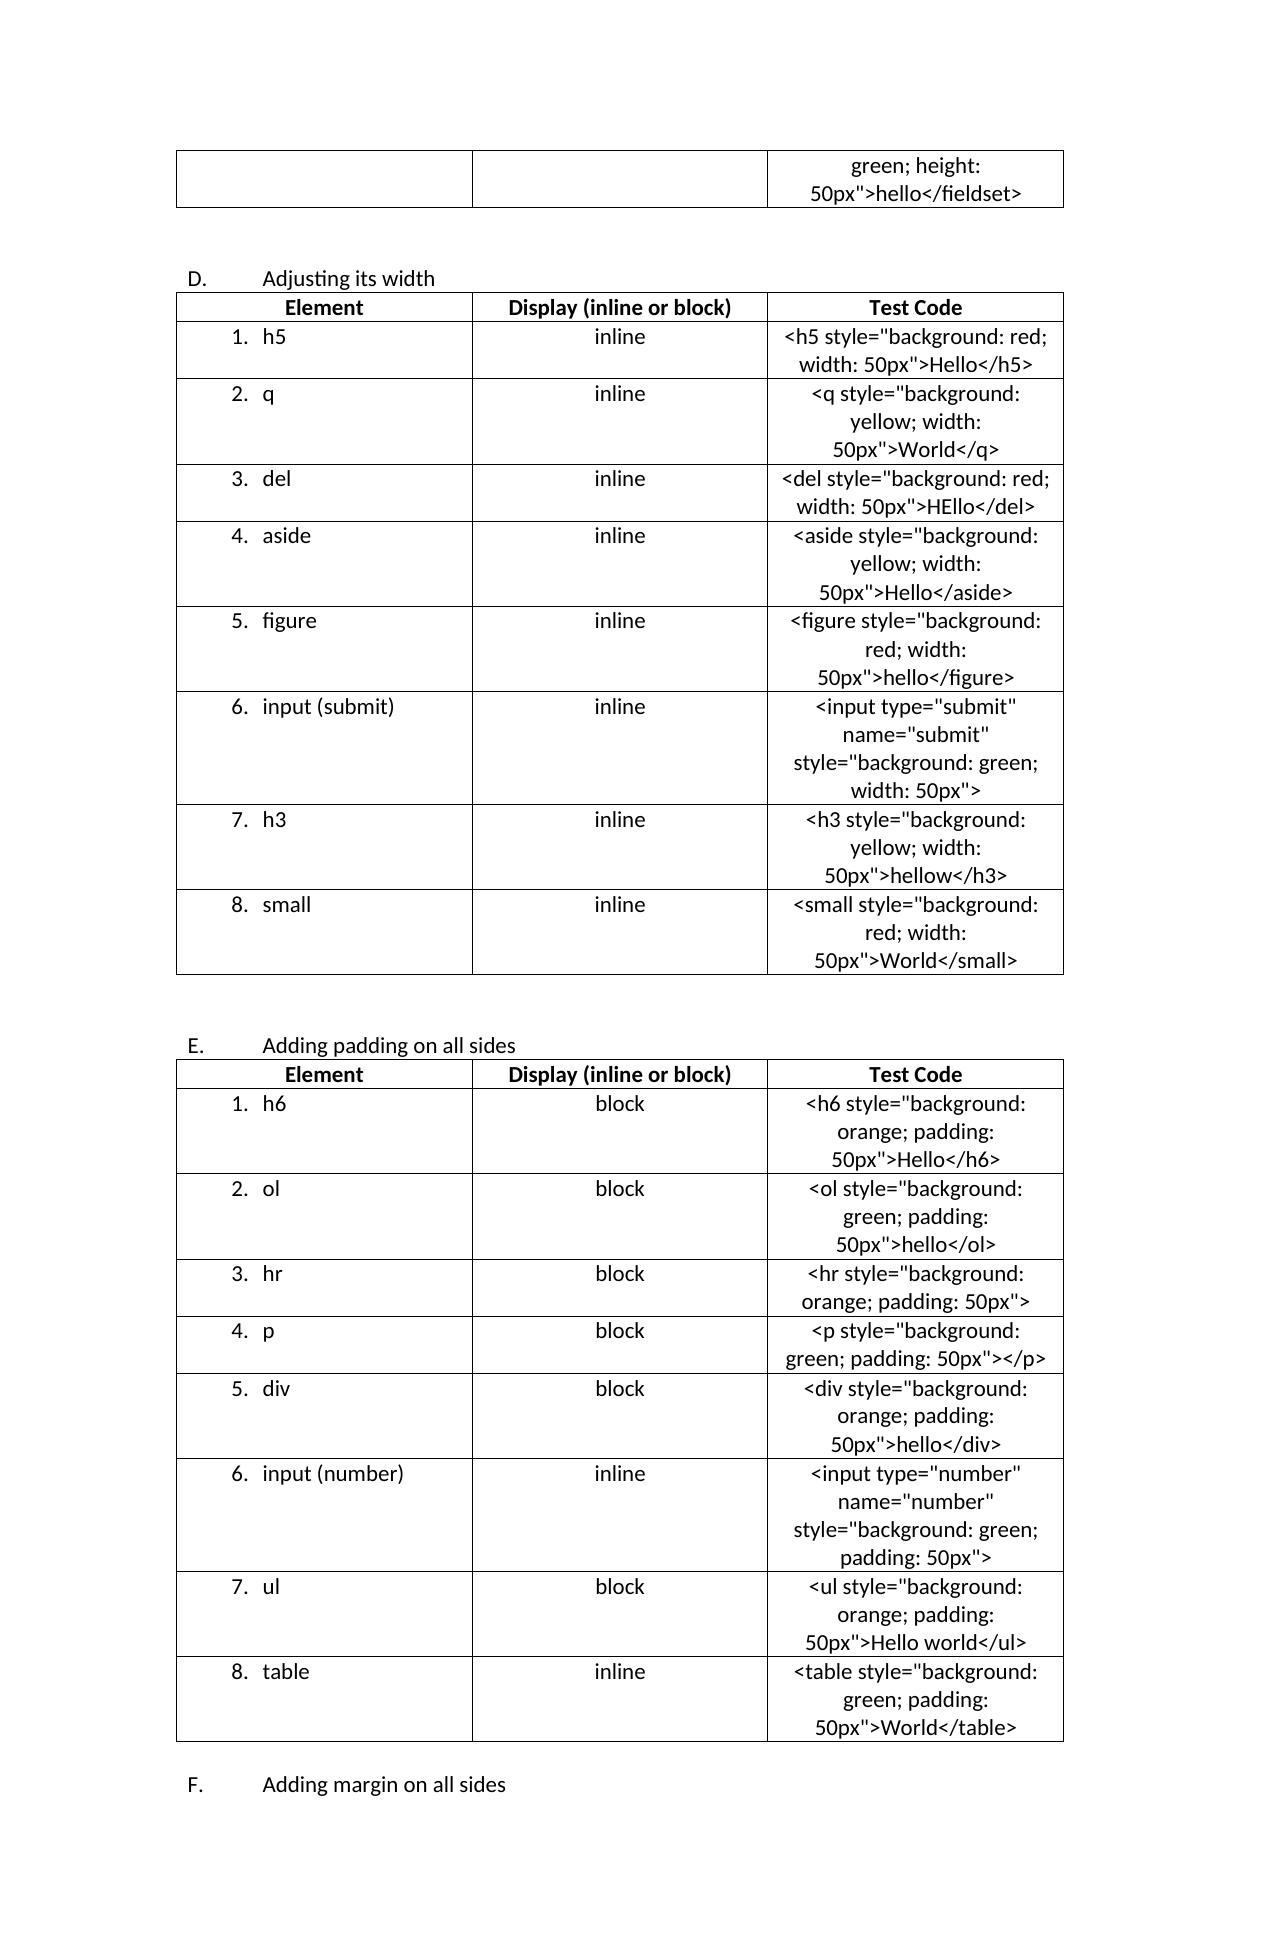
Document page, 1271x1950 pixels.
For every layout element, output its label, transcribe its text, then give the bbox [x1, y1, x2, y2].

table_header Test Code [768, 1060, 779, 1088]
table_cell inline [473, 522, 767, 606]
table_cell fieldset [177, 151, 472, 207]
list Adding padding on all sides [187, 1031, 1083, 1059]
table_cell hr [177, 1260, 472, 1316]
table_cell inline [473, 890, 767, 974]
table_header Element [461, 293, 472, 321]
table_cell input (submit) [177, 692, 472, 804]
table_header Test Code [1053, 1060, 1063, 1088]
table_cell block [473, 1317, 767, 1373]
table_cell p [177, 1317, 472, 1373]
table_cell block [473, 1260, 767, 1316]
table_cell aside [177, 522, 472, 606]
table_cell h6 [177, 1089, 472, 1173]
table_cell block [473, 1089, 767, 1173]
table_cell block [473, 1572, 767, 1656]
table_cell inline [473, 322, 767, 378]
table_header Element [177, 293, 188, 321]
table_cell block [473, 1174, 767, 1258]
table_cell inline [473, 379, 767, 463]
table_cell small [177, 890, 472, 974]
table_cell input (number) [177, 1459, 472, 1571]
table_header Test Code [768, 293, 779, 321]
table_cell inline [473, 607, 767, 691]
table_cell block [473, 151, 767, 207]
list Adding margin on all sides [187, 1770, 1083, 1798]
table_cell inline [473, 805, 767, 889]
table_cell inline [473, 465, 767, 521]
table_cell table [177, 1657, 472, 1741]
table_cell h3 [177, 805, 472, 889]
table_cell ol [177, 1174, 472, 1258]
table_header Element [461, 1060, 472, 1088]
table_cell inline [473, 692, 767, 804]
table_cell inline [473, 1459, 767, 1571]
table_header Element [177, 1060, 188, 1088]
table_cell figure [177, 607, 472, 691]
table_cell del [177, 465, 472, 521]
table_cell h5 [177, 322, 472, 378]
table_cell block [473, 1374, 767, 1458]
table_cell ul [177, 1572, 472, 1656]
table_header Test Code [1053, 293, 1063, 321]
table_cell q [177, 379, 472, 463]
list Adjusting its width [187, 264, 1083, 292]
table_cell div [177, 1374, 472, 1458]
table_cell inline [473, 1657, 767, 1741]
